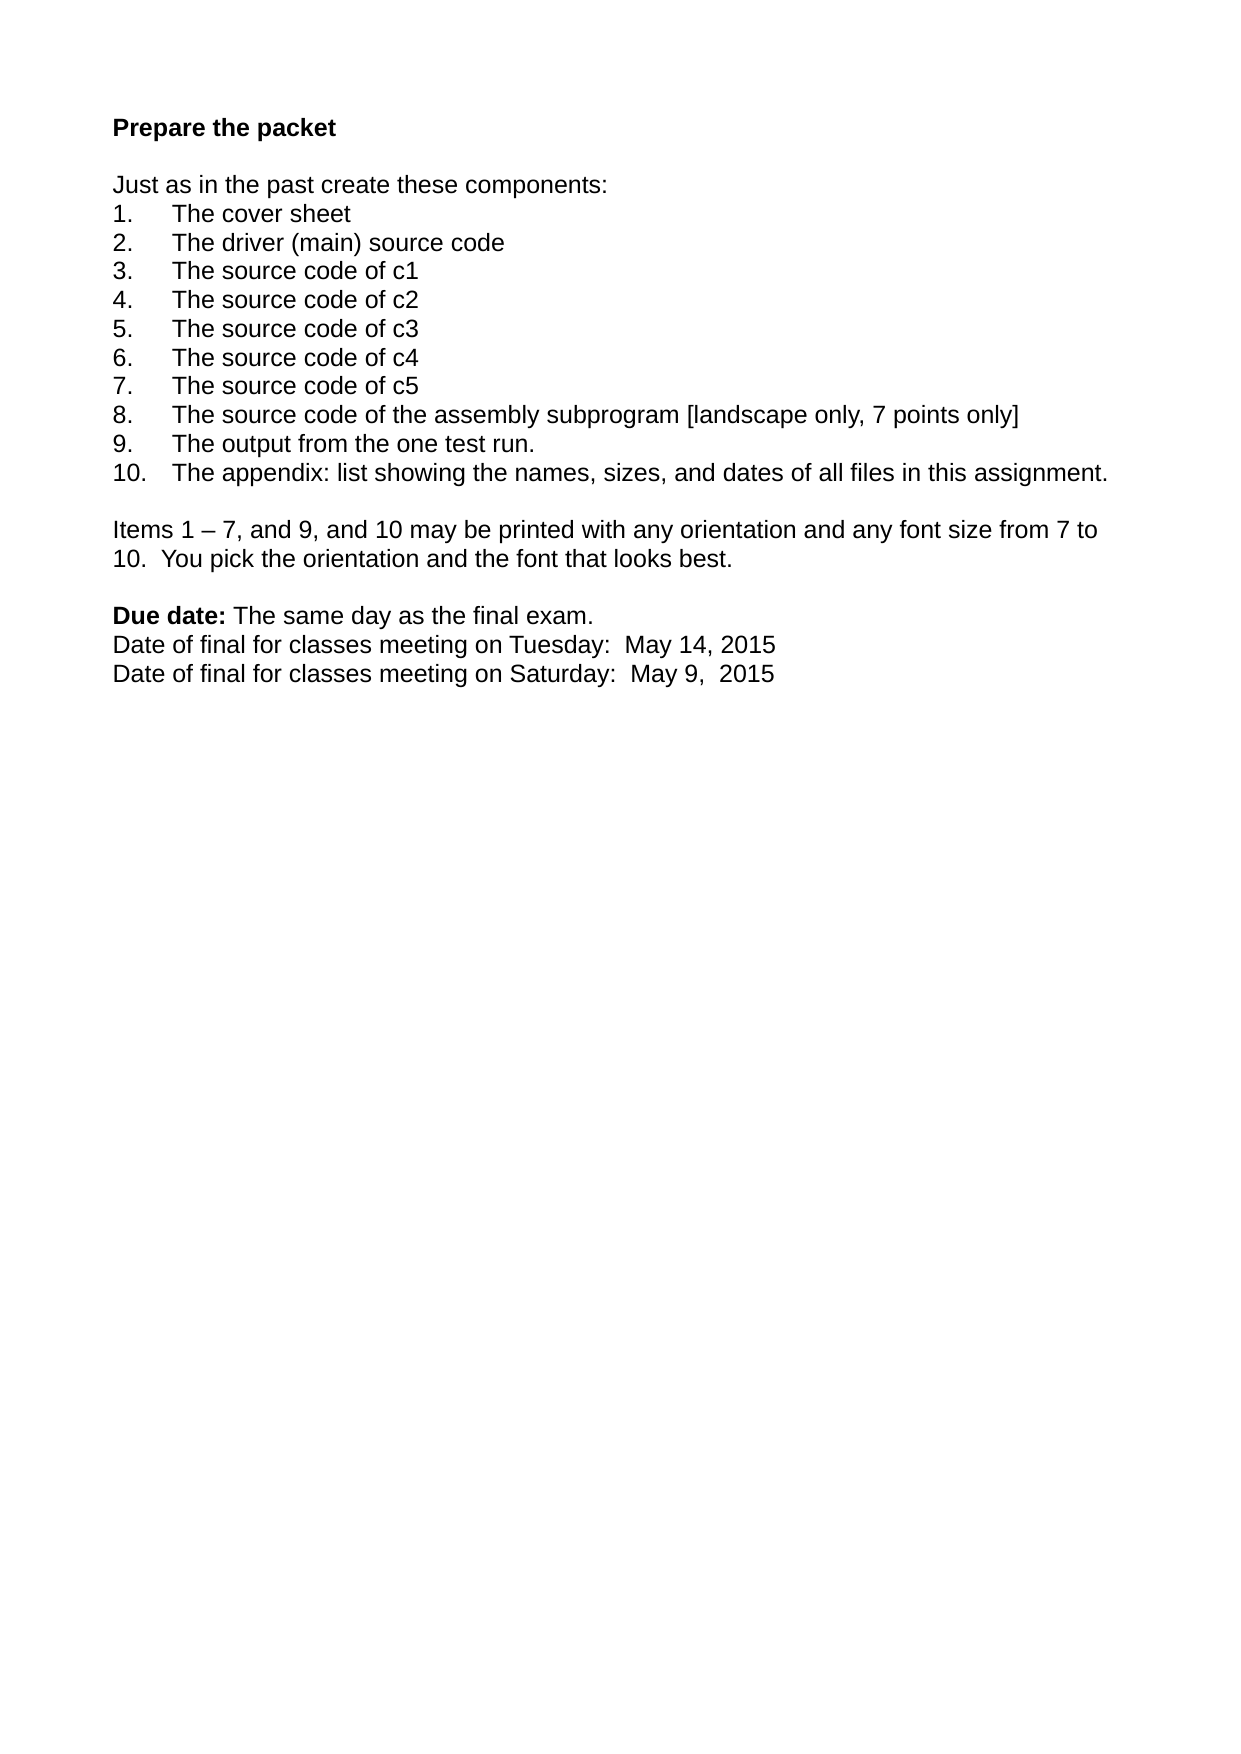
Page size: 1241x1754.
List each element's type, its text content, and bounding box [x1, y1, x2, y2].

text 7. The source code of c5 [112, 371, 1128, 400]
text Items 1 – 7, and 9, and 10 may be printed with any orientation and any font size from 7 to 10. You pick the orientation and the font that looks best. [112, 515, 1128, 572]
text Due date: The same day as the final exam. [112, 601, 1128, 630]
text 3. The source code of c1 [112, 256, 1128, 285]
text 5. The source code of c3 [112, 314, 1128, 342]
text Date of final for classes meeting on Tuesday: May 14, 2015 [112, 630, 1128, 659]
text 9. The output from the one test run. [112, 429, 1128, 457]
text Just as in the past create these components: [112, 170, 1128, 199]
text 10. The appendix: list showing the names, sizes, and dates of all files in this assignment. [112, 457, 1128, 486]
text 4. The source code of c2 [112, 285, 1128, 314]
text Prepare the packet [112, 112, 1128, 141]
text 8. The source code of the assembly subprogram [landscape only, 7 points only] [112, 400, 1128, 429]
text 6. The source code of c4 [112, 342, 1128, 371]
text 1. The cover sheet [112, 199, 1128, 227]
text Date of final for classes meeting on Saturday: May 9, 2015 [112, 659, 1128, 687]
text 2. The driver (main) source code [112, 227, 1128, 256]
